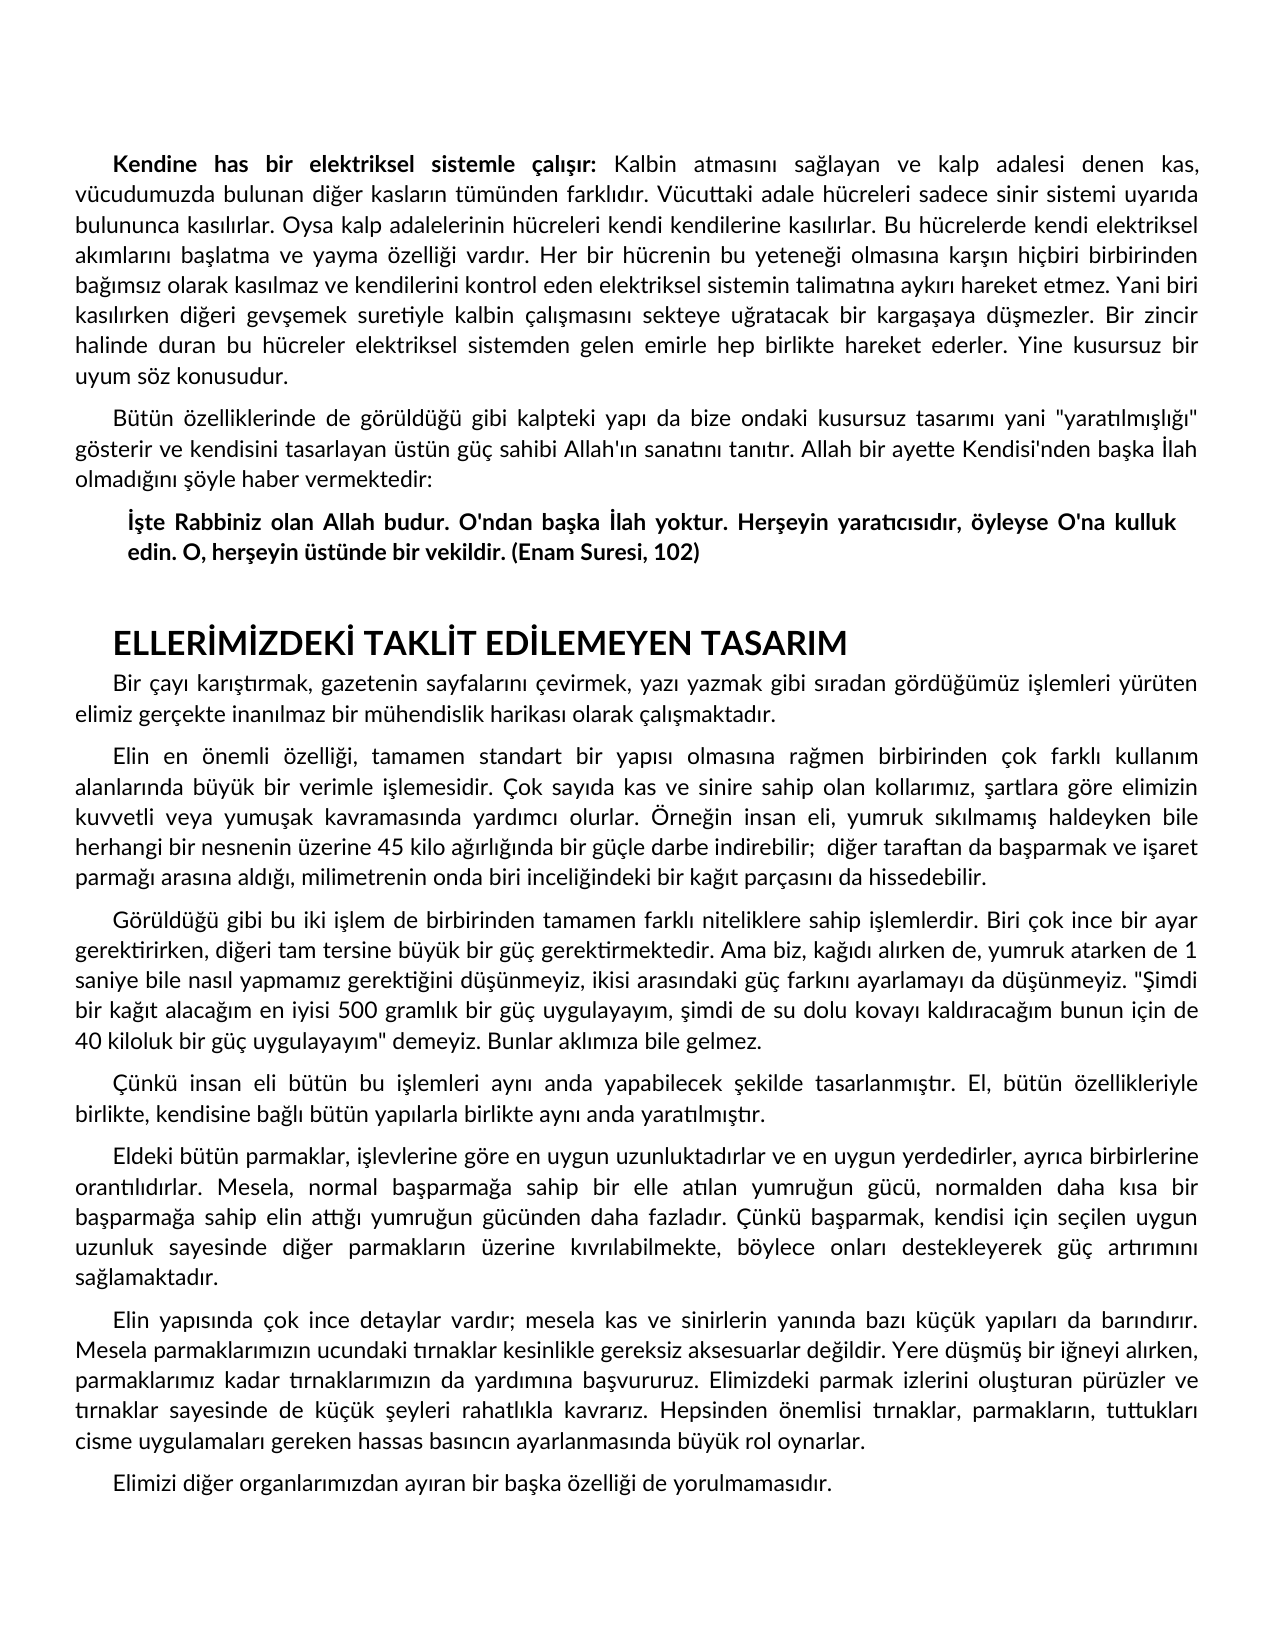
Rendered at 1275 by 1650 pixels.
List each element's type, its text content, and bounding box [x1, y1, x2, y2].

text Bir çayı karıştırmak, gazetenin sayfalarını çevirmek, yazı yazmak gibi sıradan gördüğümüz işlemleri yürüten elimiz gerçekte inanılmaz bir mühendislik harikası olarak çalışmaktadır. [75, 669, 1200, 727]
text Elimizi diğer organlarımızdan ayıran bir başka özelliği de yorulmamasıdır. [75, 1469, 1200, 1497]
text Çünkü insan eli bütün bu işlemleri aynı anda yapabilecek şekilde tasarlanmıştır. El, bütün özellikleriyle birlikte, kendisine bağlı bütün yapılarla birlikte aynı anda yaratılmıştır. [75, 1069, 1200, 1127]
text Elin yapısında çok ince detaylar vardır; mesela kas ve sinirlerin yanında bazı küçük yapıları da barındırır. Mesela parmaklarımızın ucundaki tırnaklar kesinlikle gereksiz aksesuarlar değildir. Yere düşmüş bir iğneyi alırken, parmaklarımız kadar tırnaklarımızın da yardımına başvururuz. Elimizdeki parmak izlerini oluşturan pürüzler ve tırnaklar sayesinde de küçük şeyleri rahatlıkla kavrarız. Hepsinden önemlisi tırnaklar, parmakların, tuttukları cisme uygulamaları gereken hassas basıncın ayarlanmasında büyük rol oynarlar. [75, 1306, 1200, 1454]
text Görüldüğü gibi bu iki işlem de birbirinden tamamen farklı niteliklere sahip işlemlerdir. Biri çok ince bir ayar gerektirirken, diğeri tam tersine büyük bir güç gerektirmektedir. Ama biz, kağıdı alırken de, yumruk atarken de 1 saniye bile nasıl yapmamız gerektiğini düşünmeyiz, ikisi arasındaki güç farkını ayarlamayı da düşünmeyiz. "Şimdi bir kağıt alacağım en iyisi 500 gramlık bir güç uygulayayım, şimdi de su dolu kovayı kaldıracağım bunun için de 40 kiloluk bir güç uygulayayım" demeyiz. Bunlar aklımıza bile gelmez. [75, 906, 1200, 1054]
text Bütün özelliklerinde de görüldüğü gibi kalpteki yapı da bize ondaki kusursuz tasarımı yani "yaratılmışlığı" gösterir ve kendisini tasarlayan üstün güç sahibi Allah'ın sanatını tanıtır. Allah bir ayette Kendisi'nden başka İlah olmadığını şöyle haber vermektedir: [75, 404, 1200, 492]
text Kendine has bir elektriksel sistemle çalışır: Kalbin atmasını sağlayan ve kalp adalesi denen kas, vücudumuzda bulunan diğer kasların tümünden farklıdır. Vücuttaki adale hücreleri sadece sinir sistemi uyarıda bulununca kasılırlar. Oysa kalp adalelerinin hücreleri kendi kendilerine kasılırlar. Bu hücrelerde kendi elektriksel akımlarını başlatma ve yayma özelliği vardır. Her bir hücrenin bu yeteneği olmasına karşın hiçbiri birbirinden bağımsız olarak kasılmaz ve kendilerini kontrol eden elektriksel sistemin talimatına aykırı hareket etmez. Yani biri kasılırken diğeri gevşemek suretiyle kalbin çalışmasını sekteye uğratacak bir kargaşaya düşmezler. Bir zincir halinde duran bu hücreler elektriksel sistemden gelen emirle hep birlikte hareket ederler. Yine kusursuz bir uyum söz konusudur. [75, 150, 1200, 389]
text Eldeki bütün parmaklar, işlevlerine göre en uygun uzunluktadırlar ve en uygun yerdedirler, ayrıca birbirlerine orantılıdırlar. Mesela, normal başparmağa sahip bir elle atılan yumruğun gücü, normalden daha kısa bir başparmağa sahip elin attığı yumruğun gücünden daha fazladır. Çünkü başparmak, kendisi için seçilen uygun uzunluk sayesinde diğer parmakların üzerine kıvrılabilmekte, böylece onları destekleyerek güç artırımını sağlamaktadır. [75, 1142, 1200, 1290]
text Elin en önemli özelliği, tamamen standart bir yapısı olmasına rağmen birbirinden çok farklı kullanım alanlarında büyük bir verimle işlemesidir. Çok sayıda kas ve sinire sahip olan kollarımız, şartlara göre elimizin kuvvetli veya yumuşak kavramasında yardımcı olurlar. Örneğin insan eli, yumruk sıkılmamış haldeyken bile herhangi bir nesnenin üzerine 45 kilo ağırlığında bir güçle darbe indirebilir; diğer taraftan da başparmak ve işaret parmağı arasına aldığı, milimetrenin onda biri inceliğindeki bir kağıt parçasını da hissedebilir. [75, 742, 1200, 890]
text İşte Rabbiniz olan Allah budur. O'ndan başka İlah yoktur. Herşeyin yaratıcısıdır, öyleyse O'na kulluk edin. O, herşeyin üstünde bir vekildir. (Enam Suresi, 102) [127, 507, 1177, 565]
subtitle ELLERİMİZDEKİ TAKLİT EDİLEMEYEN TASARIM [112, 623, 1200, 663]
